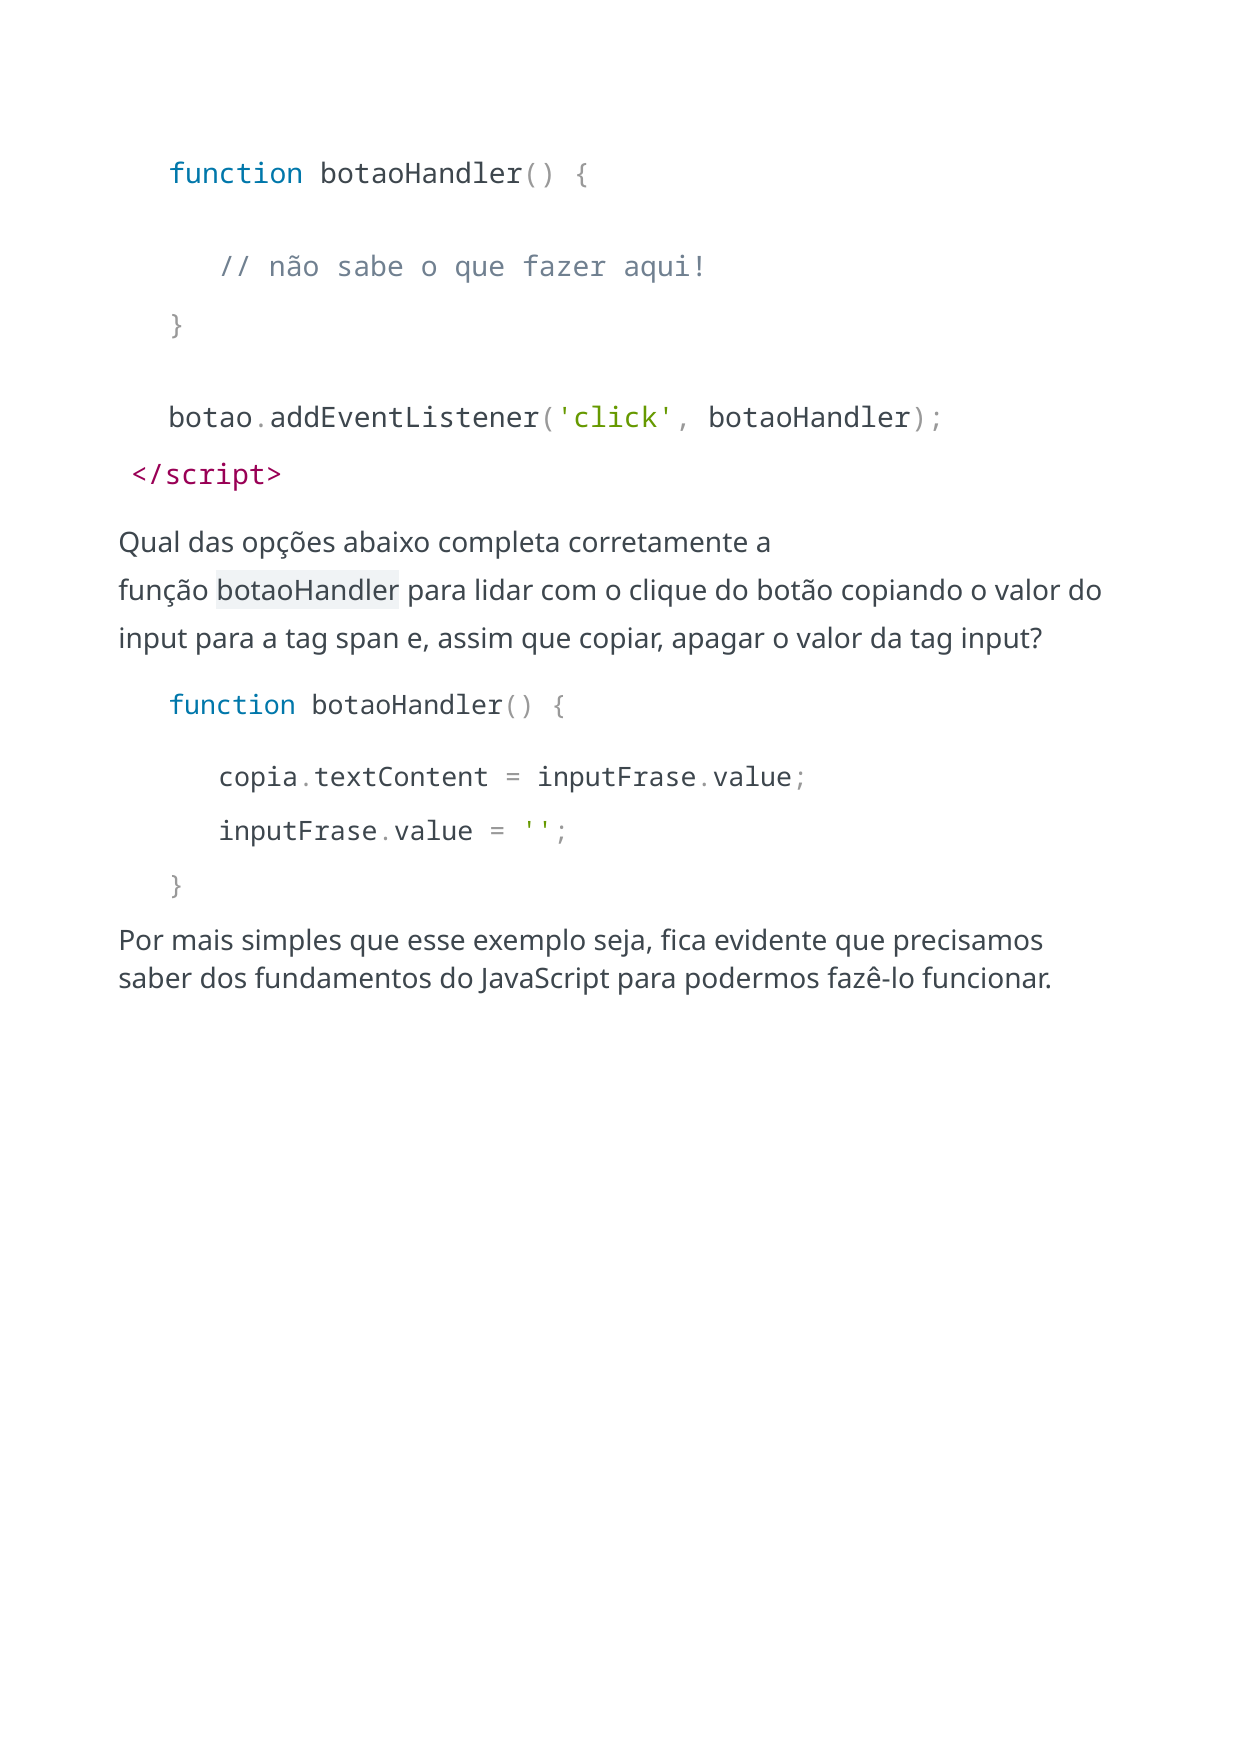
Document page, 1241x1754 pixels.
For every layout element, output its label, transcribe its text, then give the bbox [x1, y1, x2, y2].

text } [118, 304, 1122, 342]
text copia.textContent = inputFrase.value; [118, 757, 1122, 794]
text </script> [118, 454, 1122, 493]
text inputFrase.value = ''; [118, 812, 1122, 848]
text } [118, 866, 1122, 902]
text Por mais simples que esse exemplo seja, fica evidente que precisamos saber dos fundamentos do JavaScript para podermos fazê-lo funcionar. [118, 920, 1122, 997]
text // não sabe o que fazer aqui! [118, 246, 1122, 285]
subtitle Qual das opções abaixo completa corretamente a função botaoHandler para lidar com o clique do botão copiando o valor do input para a tag span e, assim que copiar, apagar o valor da tag input? [118, 512, 1122, 657]
text botao.addEventListener('click', botaoHandler); [118, 397, 1122, 435]
text function botaoHandler() { [118, 153, 1122, 192]
text function botaoHandler() { [118, 686, 1122, 722]
